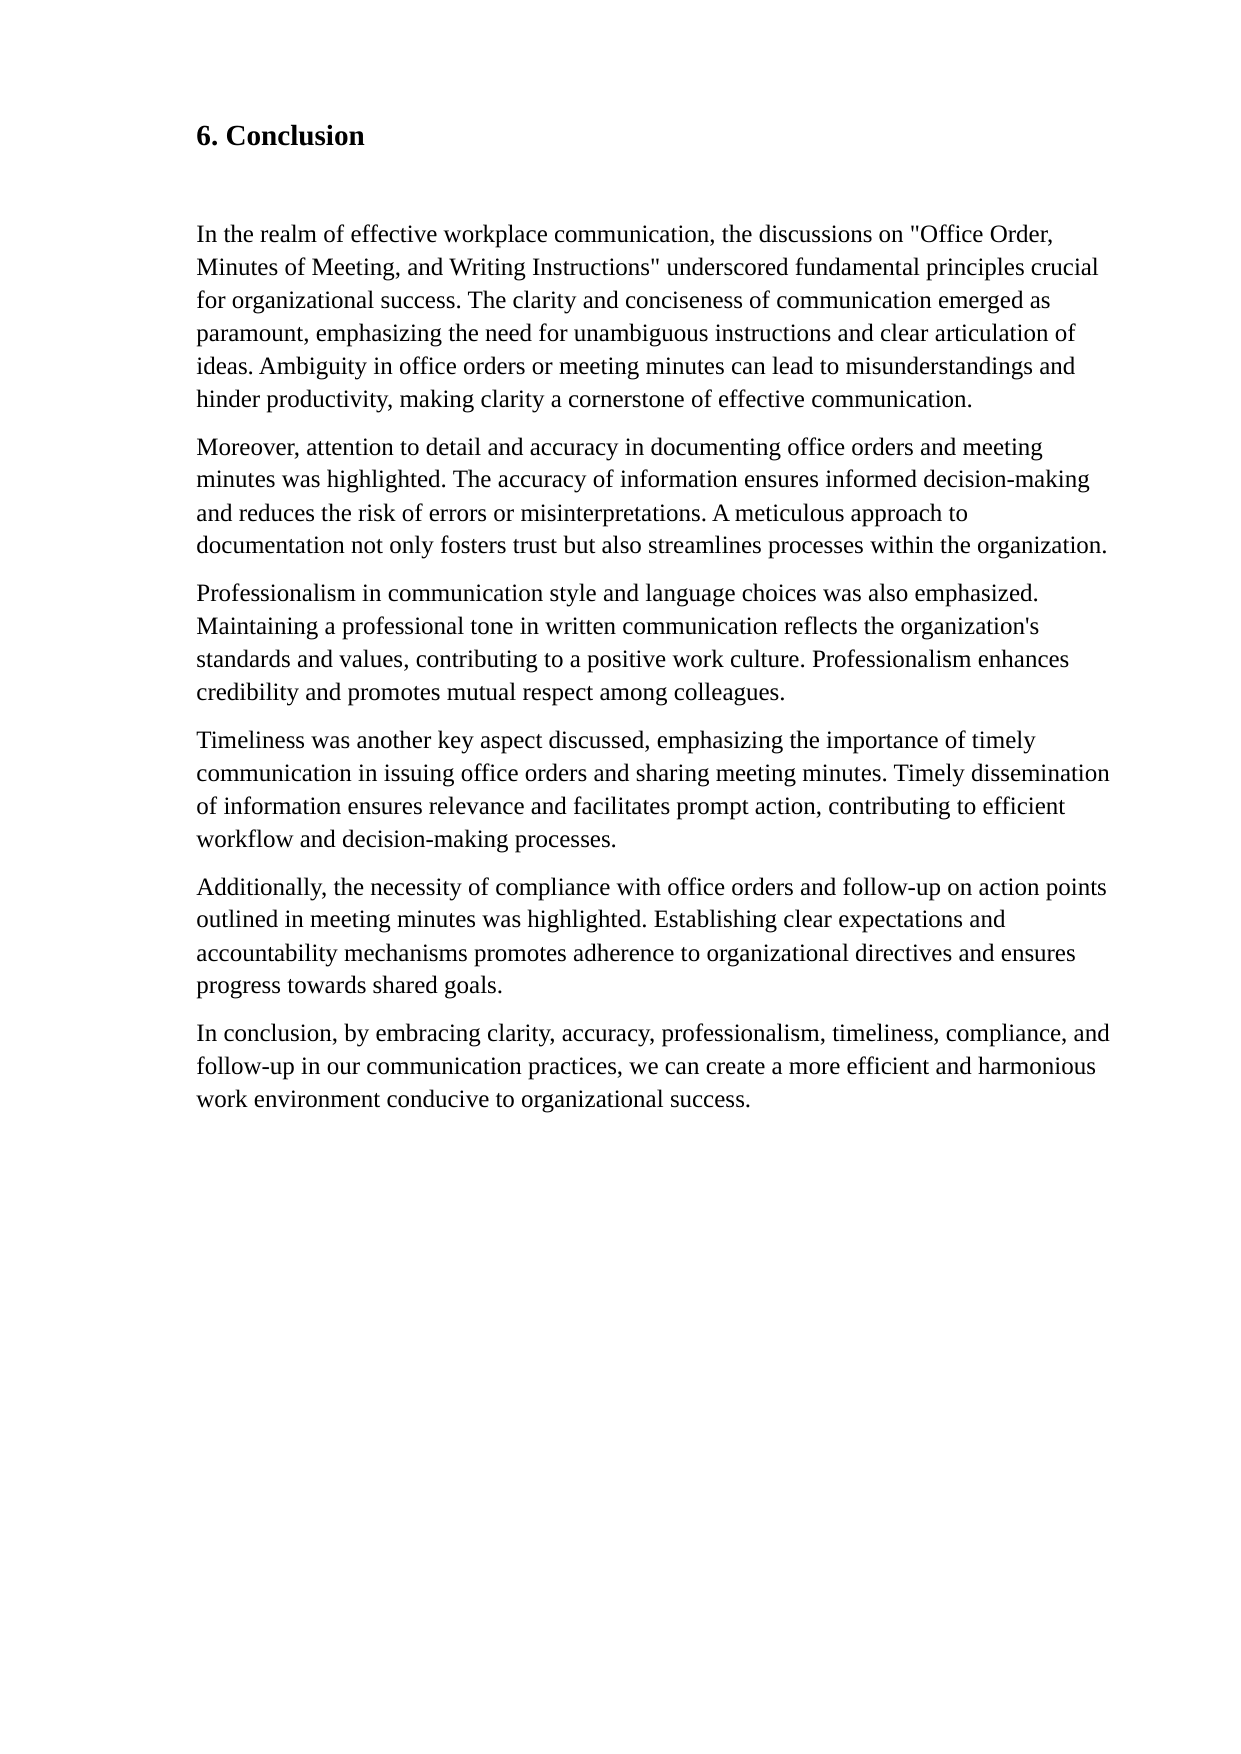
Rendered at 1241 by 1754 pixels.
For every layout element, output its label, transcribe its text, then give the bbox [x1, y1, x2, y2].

text In conclusion, by embracing clarity, accuracy, professionalism, timeliness, compliance, and follow-up in our communication practices, we can create a more efficient and harmonious work environment conducive to organizational success. [196, 1018, 1122, 1113]
text 6. Conclusion [196, 118, 1122, 152]
text In the realm of effective workplace communication, the discussions on "Office Order, Minutes of Meeting, and Writing Instructions" underscored fundamental principles crucial for organizational success. The clarity and conciseness of communication emerged as paramount, emphasizing the need for unambiguous instructions and clear articulation of ideas. Ambiguity in office orders or meeting minutes can lead to misunderstandings and hinder productivity, making clarity a cornerstone of effective communication. [196, 219, 1122, 413]
text Moreover, attention to detail and accuracy in documenting office orders and meeting minutes was highlighted. The accuracy of information ensures informed decision-making and reduces the risk of errors or misinterpretations. A meticulous approach to documentation not only fosters trust but also streamlines processes within the organization. [196, 432, 1122, 559]
text Professionalism in communication style and language choices was also emphasized. Maintaining a professional tone in written communication reflects the organization's standards and values, contributing to a positive work culture. Professionalism enhances credibility and promotes mutual respect among colleagues. [196, 578, 1122, 706]
text Timeliness was another key aspect discussed, emphasizing the importance of timely communication in issuing office orders and sharing meeting minutes. Timely dissemination of information ensures relevance and facilitates prompt action, contributing to efficient workflow and decision-making processes. [196, 725, 1122, 853]
text Additionally, the necessity of compliance with office orders and follow-up on action points outlined in meeting minutes was highlighted. Establishing clear expectations and accountability mechanisms promotes adherence to organizational directives and ensures progress towards shared goals. [196, 872, 1122, 999]
